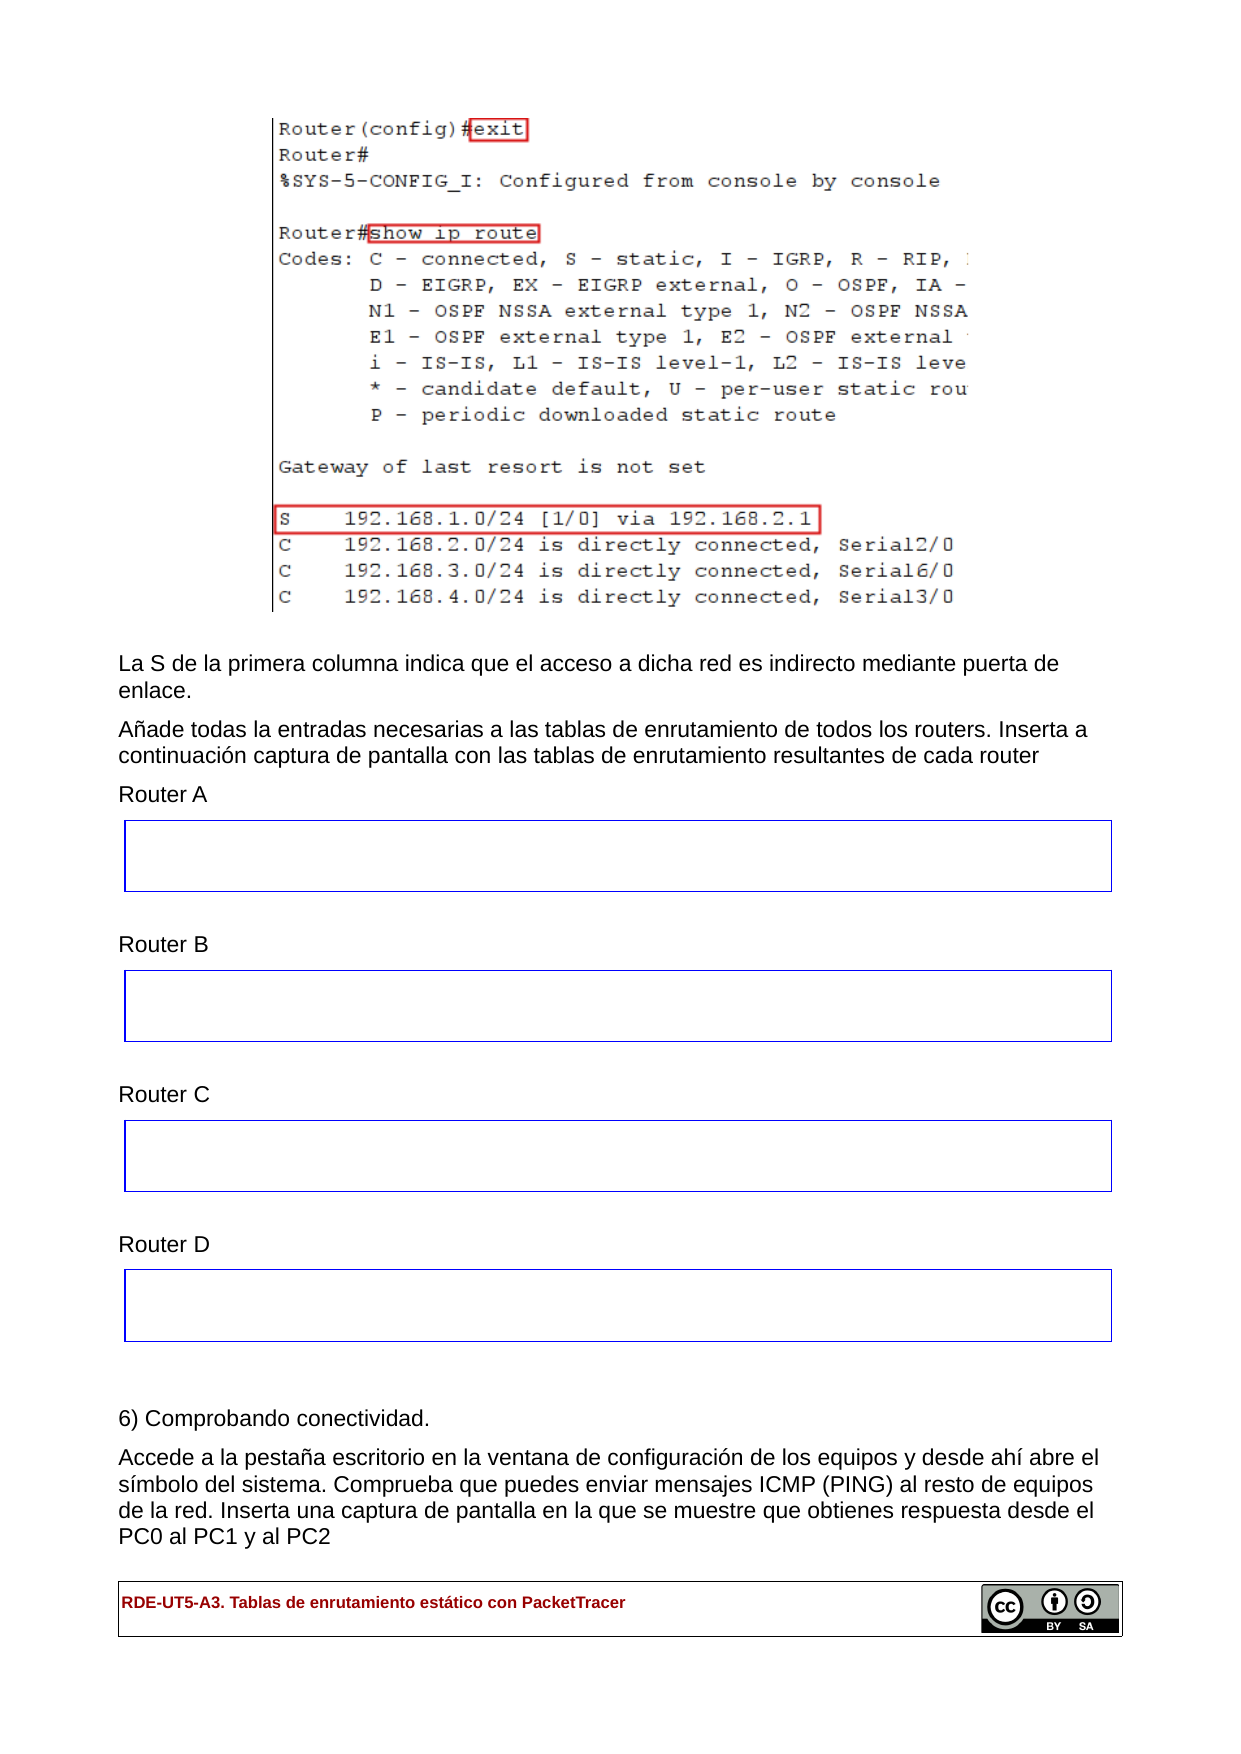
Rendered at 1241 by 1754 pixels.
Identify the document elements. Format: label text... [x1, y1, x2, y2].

table_header [126, 1121, 1111, 1191]
text Accede a la pestaña escritorio en la ventana de configuración de los equipos y desde ahí abre el símbolo del sistema. Comprueba que puedes enviar mensajes ICMP (PING) al resto de equipos de la red. Inserta una captura de pantalla en la que se muestre que obtienes respuesta desde el PC0 al PC1 y al PC2 [118, 1444, 1122, 1550]
text La S de la primera columna indica que el acceso a dicha red es indirecto mediante puerta de enlace. [118, 650, 1122, 703]
text Router D [118, 1231, 1122, 1257]
picture [981, 1584, 1119, 1633]
table_header [126, 1270, 1111, 1341]
table_header [126, 971, 1111, 1041]
picture [272, 118, 969, 612]
text Router B [118, 931, 1122, 957]
table_header [126, 821, 1111, 891]
text Router C [118, 1081, 1122, 1107]
subtitle 6) Comprobando conectividad. [118, 1405, 1122, 1432]
text Añade todas la entradas necesarias a las tablas de enrutamiento de todos los routers. Inserta a continuación captura de pantalla con las tablas de enrutamiento resultantes de cada router [118, 716, 1122, 768]
text Router A [118, 781, 1122, 807]
